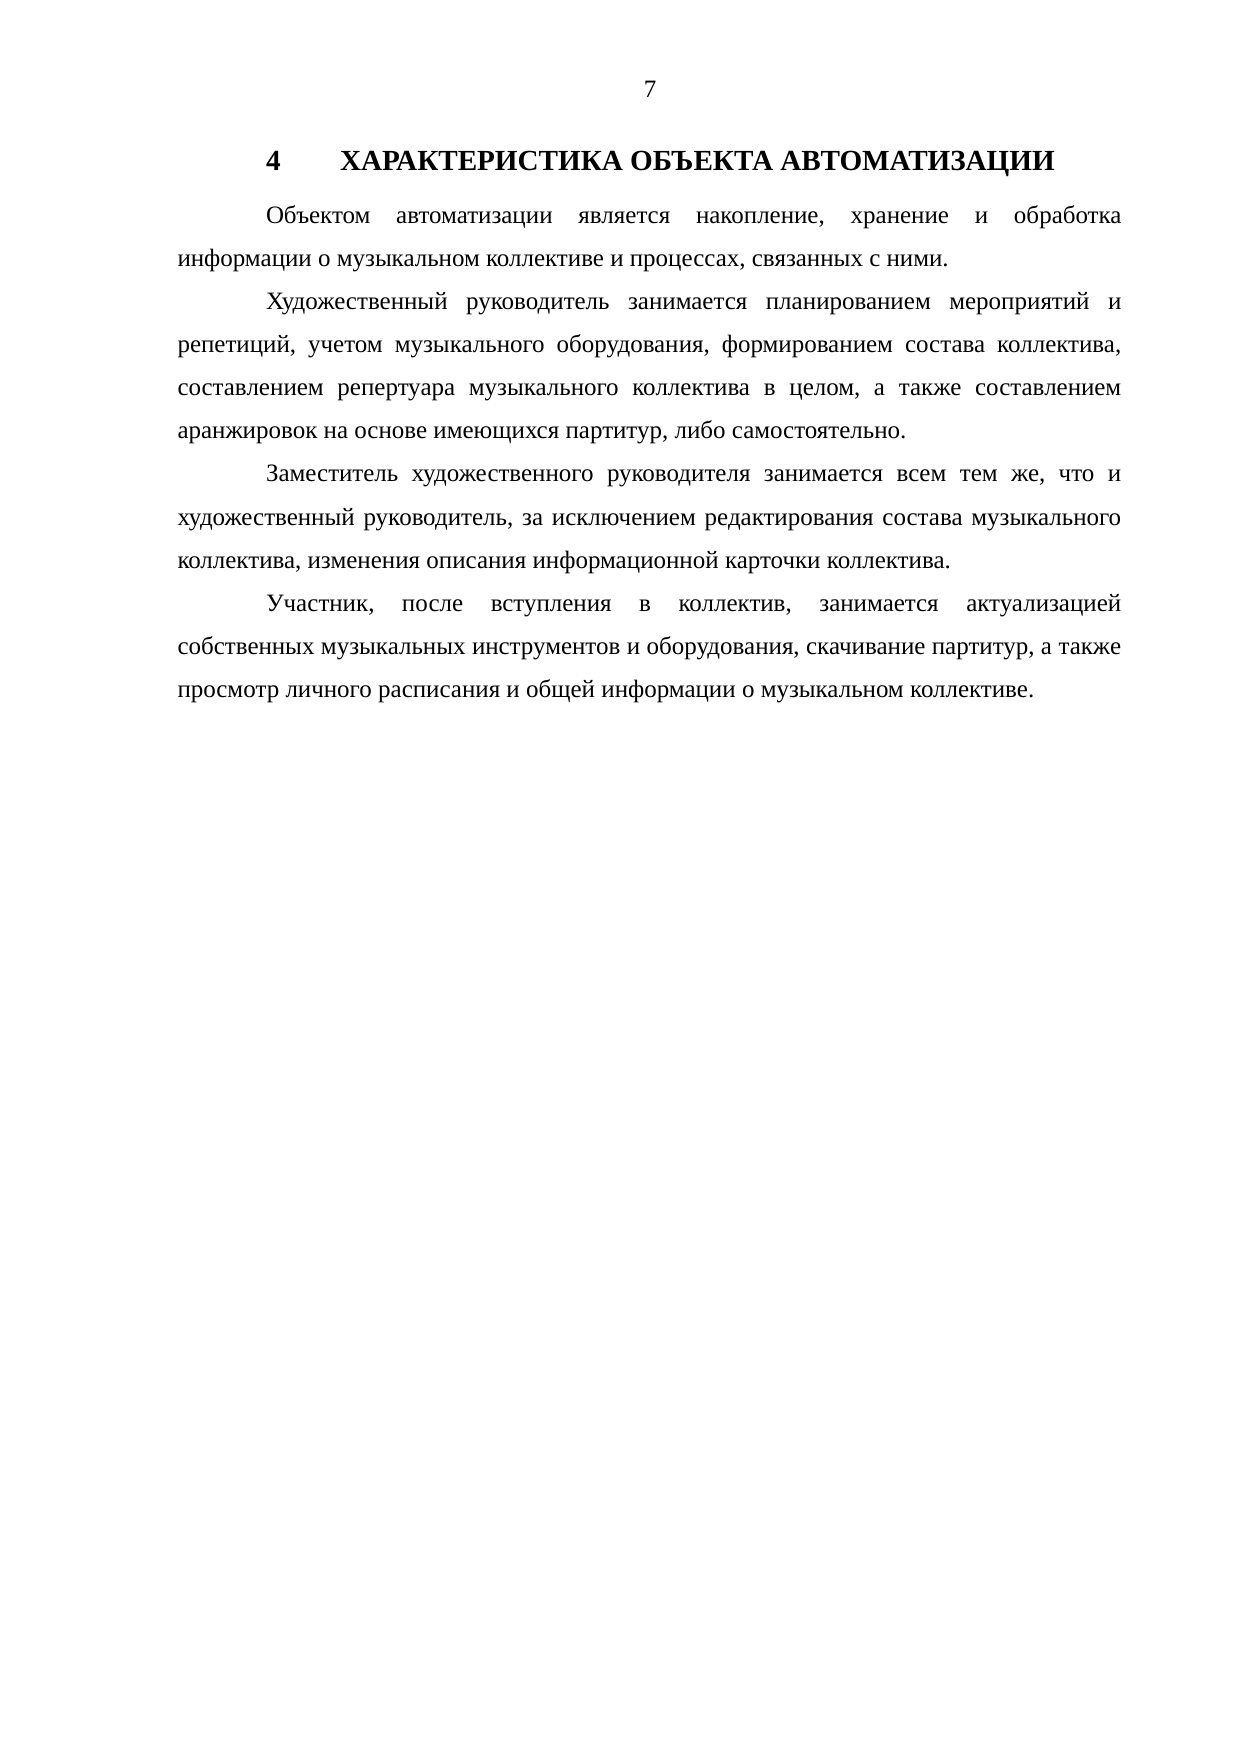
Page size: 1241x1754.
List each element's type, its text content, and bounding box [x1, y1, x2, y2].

text Художественный руководитель занимается планированием мероприятий и репетиций, учетом музыкального оборудования, формированием состава коллектива, составлением репертуара музыкального коллектива в целом, а также составлением аранжировок на основе имеющихся партитур, либо самостоятельно. [177, 286, 1122, 444]
text Участник, после вступления в коллектив, занимается актуализацией собственных музыкальных инструментов и оборудования, скачивание партитур, а также просмотр личного расписания и общей информации о музыкальном коллективе. [177, 588, 1122, 703]
subtitle ХАРАКТЕРИСТИКА ОБЪЕКТА АВТОМАТИЗАЦИИ [266, 143, 1122, 177]
text Объектом автоматизации является накопление, хранение и обработка информации о музыкальном коллективе и процессах, связанных с ними. [177, 200, 1122, 272]
text Заместитель художественного руководителя занимается всем тем же, что и художественный руководитель, за исключением редактирования состава музыкального коллектива, изменения описания информационной карточки коллектива. [177, 458, 1122, 573]
